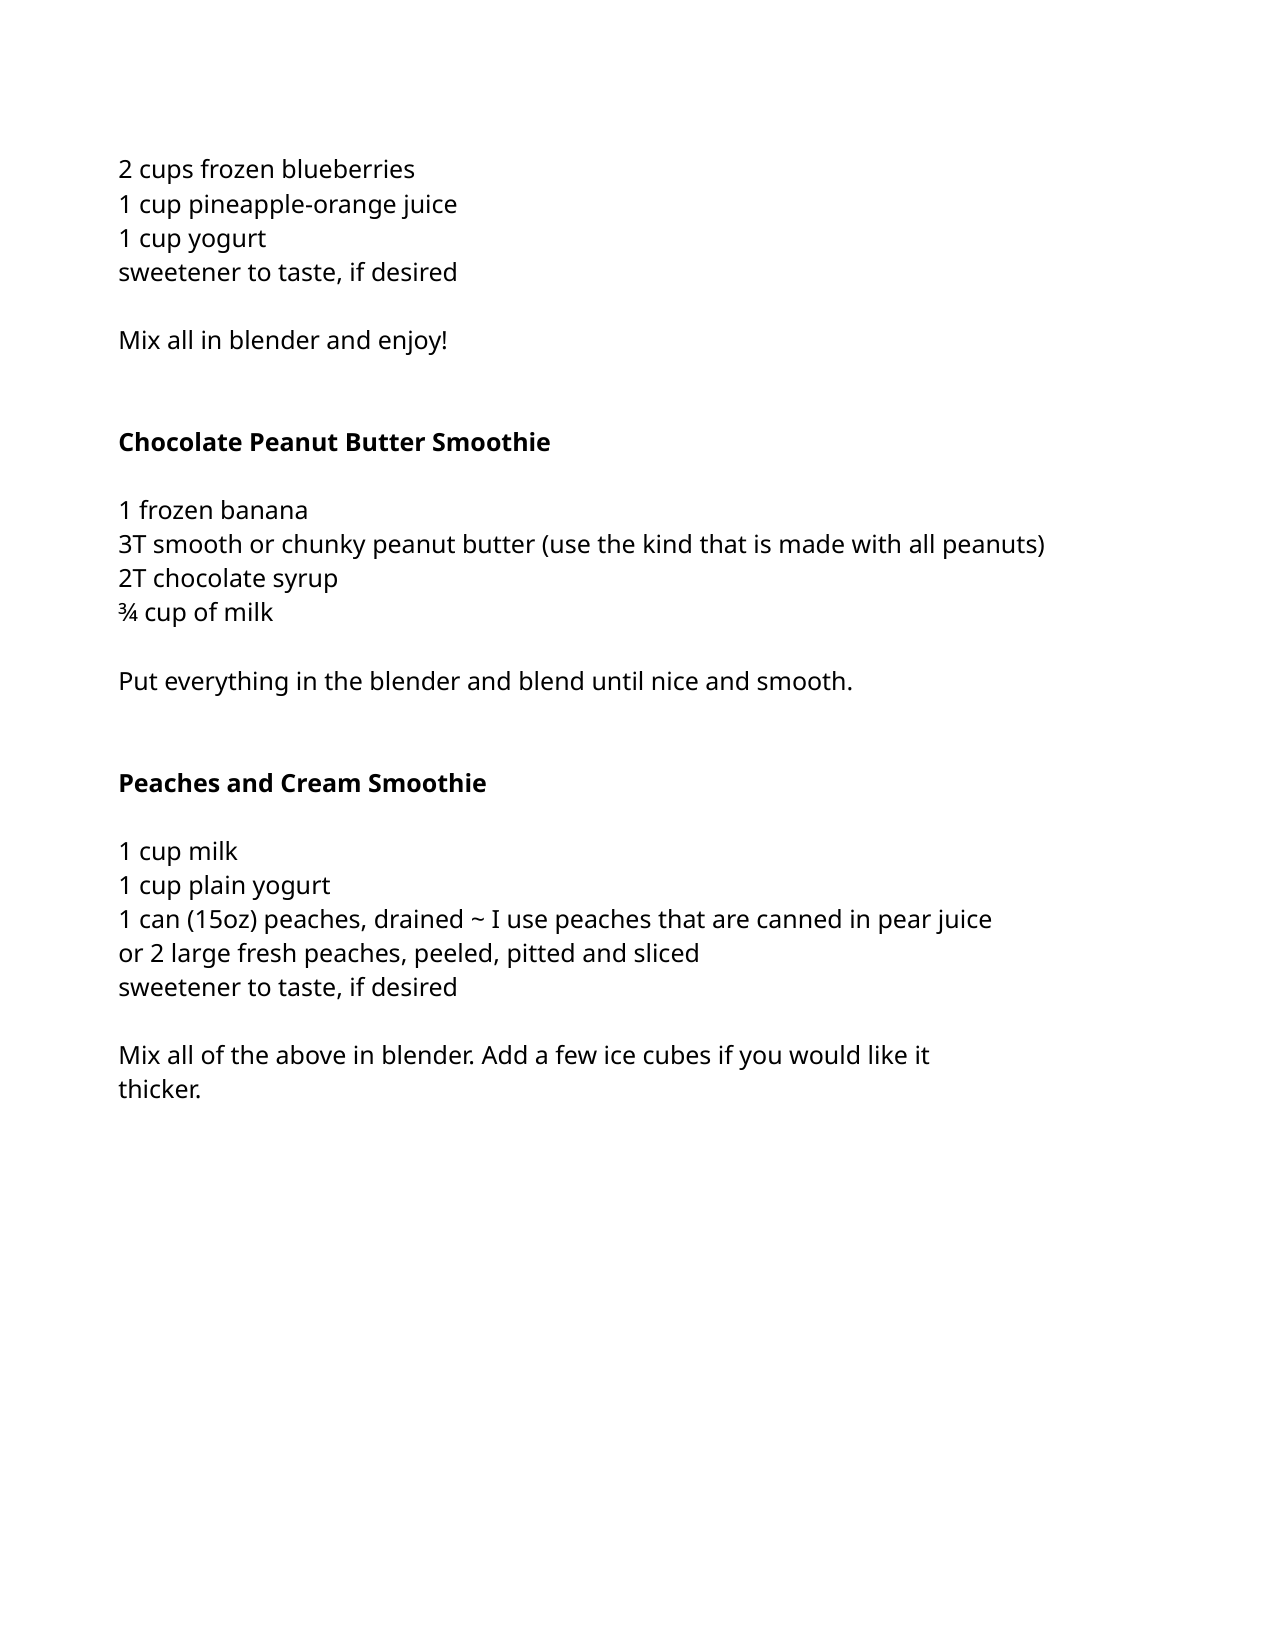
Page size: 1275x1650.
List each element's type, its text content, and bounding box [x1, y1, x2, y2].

text Chocolate Peanut Butter Smoothie 1 frozen banana 3T smooth or chunky peanut butter (use the kind that is made with all peanuts) 2T chocolate syrup ¾ cup of milk Put everything in the blender and blend until nice and smooth. Peaches and Cream Smoothie 1 cup milk 1 cup plain yogurt 1 can (15oz) peaches, drained ~ I use peaches that are canned in pear juice or 2 large fresh peaches, peeled, pitted and sliced sweetener to taste, if desired Mix all of the above in blender. Add a few ice cubes if you would like it thicker. [118, 425, 1157, 1106]
text 2 cups frozen blueberries 1 cup pineapple-orange juice 1 cup yogurt sweetener to taste, if desired Mix all in blender and enjoy! [118, 118, 1157, 357]
